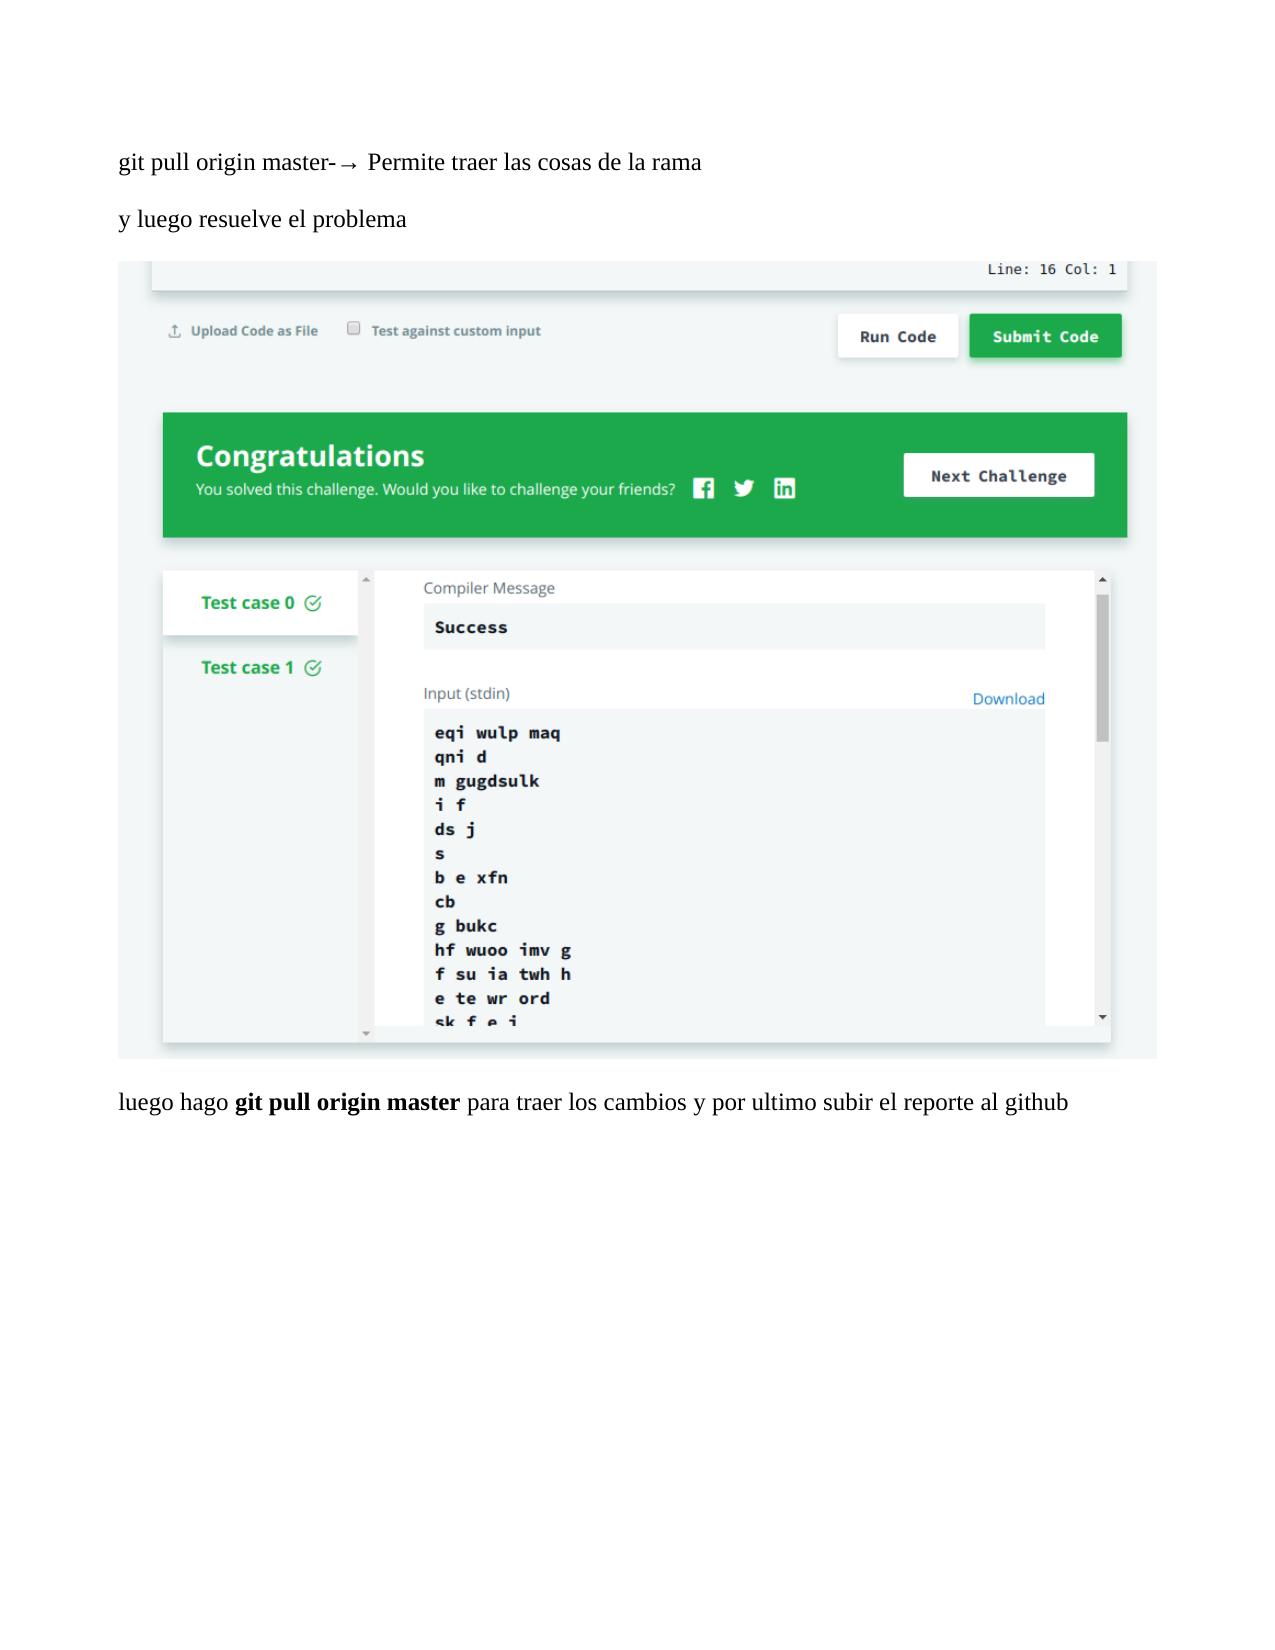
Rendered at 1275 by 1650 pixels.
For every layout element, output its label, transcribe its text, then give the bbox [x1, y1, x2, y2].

text y luego resuelve el problema [118, 204, 1157, 233]
text git pull origin master-→ Permite traer las cosas de la rama [118, 147, 1157, 176]
picture [118, 261, 1157, 1059]
text luego hago git pull origin master para traer los cambios y por ultimo subir el reporte al github [118, 1087, 1157, 1116]
